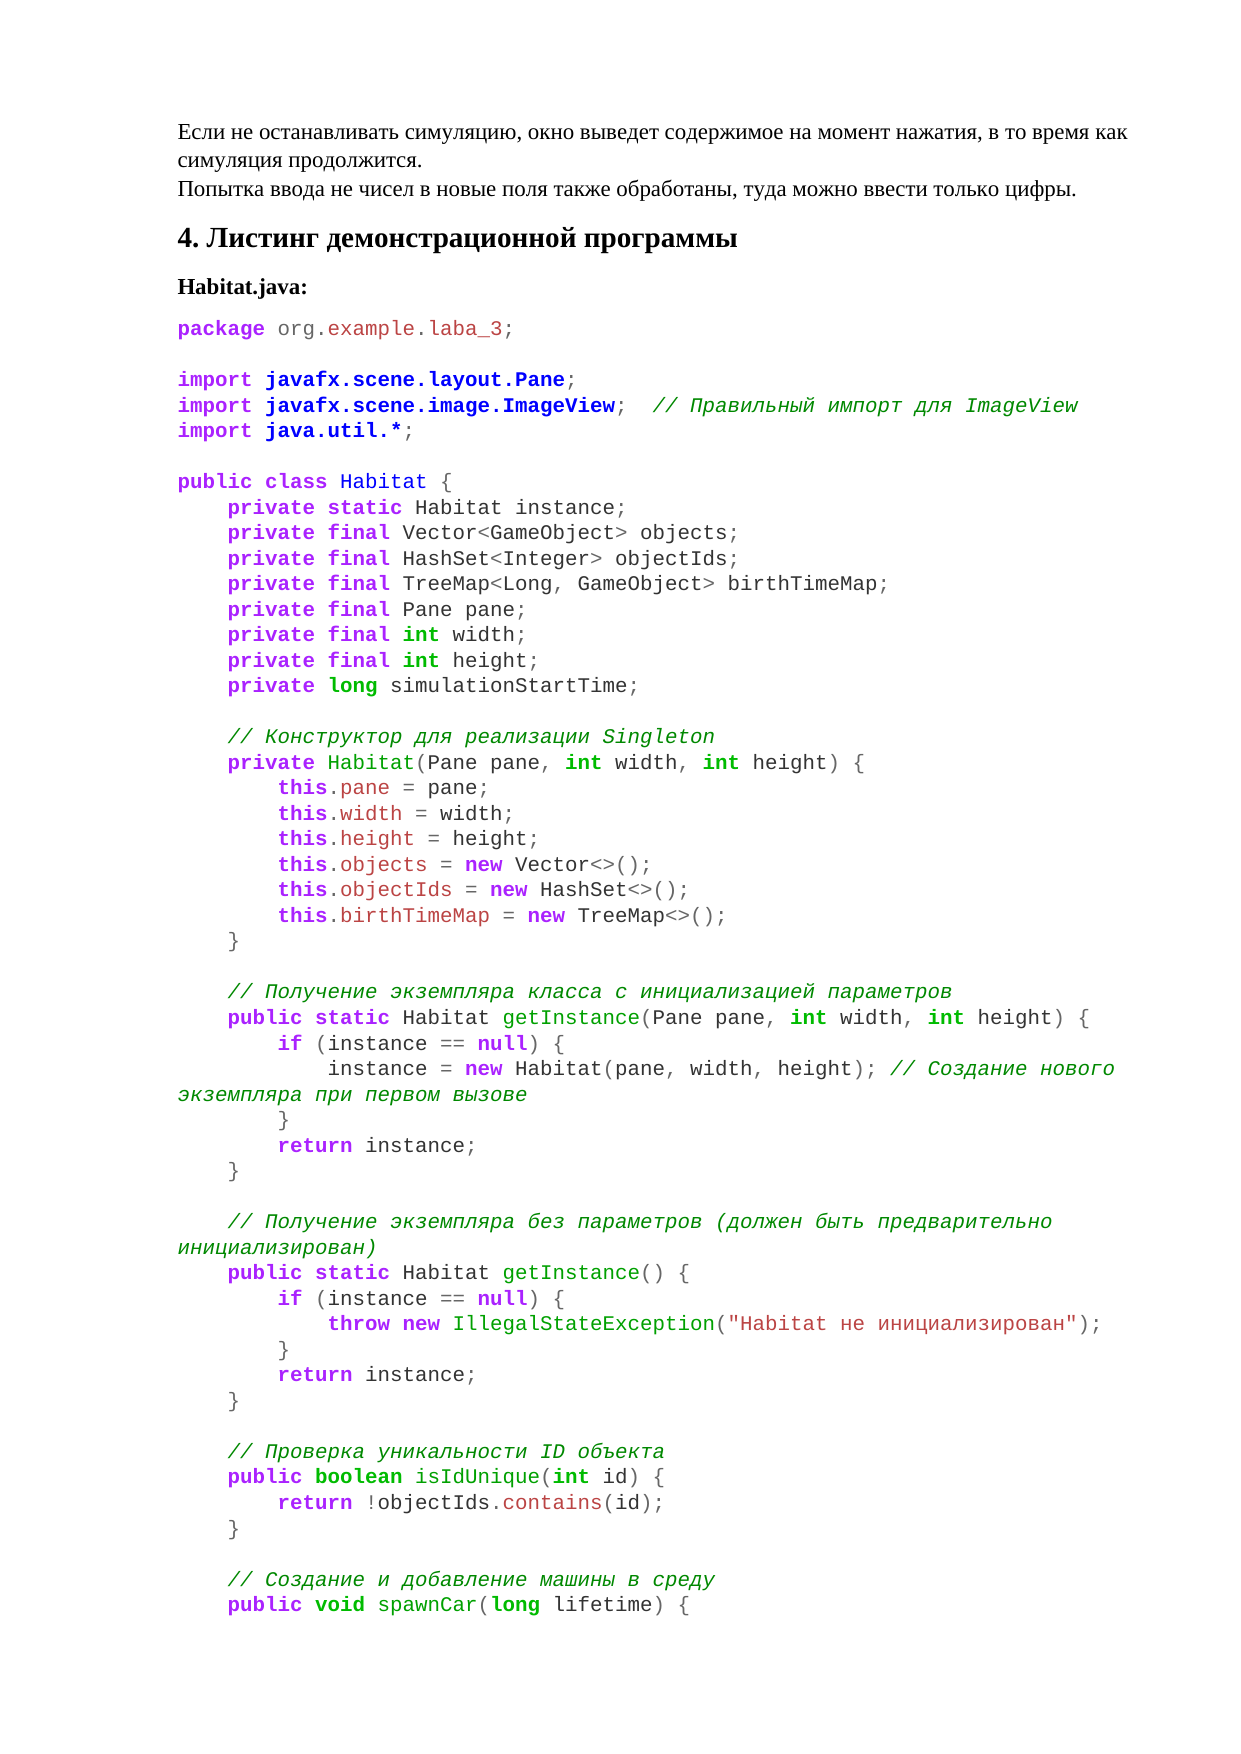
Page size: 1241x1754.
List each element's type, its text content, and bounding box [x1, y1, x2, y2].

text private static Habitat instance; [177, 497, 1152, 520]
text } [177, 1339, 1152, 1362]
text private long simulationStartTime; [177, 675, 1152, 699]
text // Проверка уникальности ID объекта [177, 1441, 1152, 1464]
text return instance; [177, 1135, 1152, 1158]
text } [177, 931, 1152, 954]
text private final int height; [177, 650, 1152, 673]
text } [177, 1517, 1152, 1541]
text import javafx.scene.image.ImageView; // Правильный импорт для ImageView [177, 394, 1152, 418]
text private final Vector<GameObject> objects; [177, 522, 1152, 546]
text this.birthTimeMap = new TreeMap<>(); [177, 905, 1152, 929]
text this.height = height; [177, 828, 1152, 852]
text private final int width; [177, 624, 1152, 648]
text Habitat.java: [177, 273, 1152, 299]
text this.objectIds = new HashSet<>(); [177, 879, 1152, 903]
text Если не останавливать симуляцию, окно выведет содержимое на момент нажатия, в то время как симуляция продолжится. Попытка ввода не чисел в новые поля также обработаны, туда можно ввести только цифры. [177, 118, 1152, 201]
text if (instance == null) { [177, 1288, 1152, 1311]
text // Создание и добавление машины в среду [177, 1568, 1152, 1592]
text private final Pane pane; [177, 599, 1152, 622]
text if (instance == null) { [177, 1033, 1152, 1056]
text import javafx.scene.layout.Pane; [177, 369, 1152, 393]
text import java.util.*; [177, 420, 1152, 444]
text public void spawnCar(long lifetime) { [177, 1594, 1152, 1618]
text public class Habitat { [177, 471, 1152, 495]
text public boolean isIdUnique(int id) { [177, 1466, 1152, 1490]
text return !objectIds.contains(id); [177, 1492, 1152, 1516]
text public static Habitat getInstance(Pane pane, int width, int height) { [177, 1007, 1152, 1031]
text // Получение экземпляра класса с инициализацией параметров [177, 982, 1152, 1005]
text private final TreeMap<Long, GameObject> birthTimeMap; [177, 573, 1152, 597]
text package org.example.laba_3; [177, 318, 1152, 342]
text private final HashSet<Integer> objectIds; [177, 548, 1152, 571]
text } [177, 1160, 1152, 1184]
text 4. Листинг демонстрационной программы [177, 220, 1152, 254]
text throw new IllegalStateException("Habitat не инициализирован"); [177, 1313, 1152, 1337]
text // Получение экземпляра без параметров (должен быть предварительно инициализирован) [177, 1211, 1152, 1260]
text // Конструктор для реализации Singleton [177, 726, 1152, 750]
text this.pane = pane; [177, 777, 1152, 801]
text private Habitat(Pane pane, int width, int height) { [177, 752, 1152, 776]
text instance = new Habitat(pane, width, height); // Создание нового экземпляра при первом вызове [177, 1058, 1152, 1107]
text this.objects = new Vector<>(); [177, 854, 1152, 878]
text } [177, 1109, 1152, 1133]
text return instance; [177, 1364, 1152, 1388]
text } [177, 1390, 1152, 1413]
text public static Habitat getInstance() { [177, 1262, 1152, 1286]
text this.width = width; [177, 803, 1152, 827]
